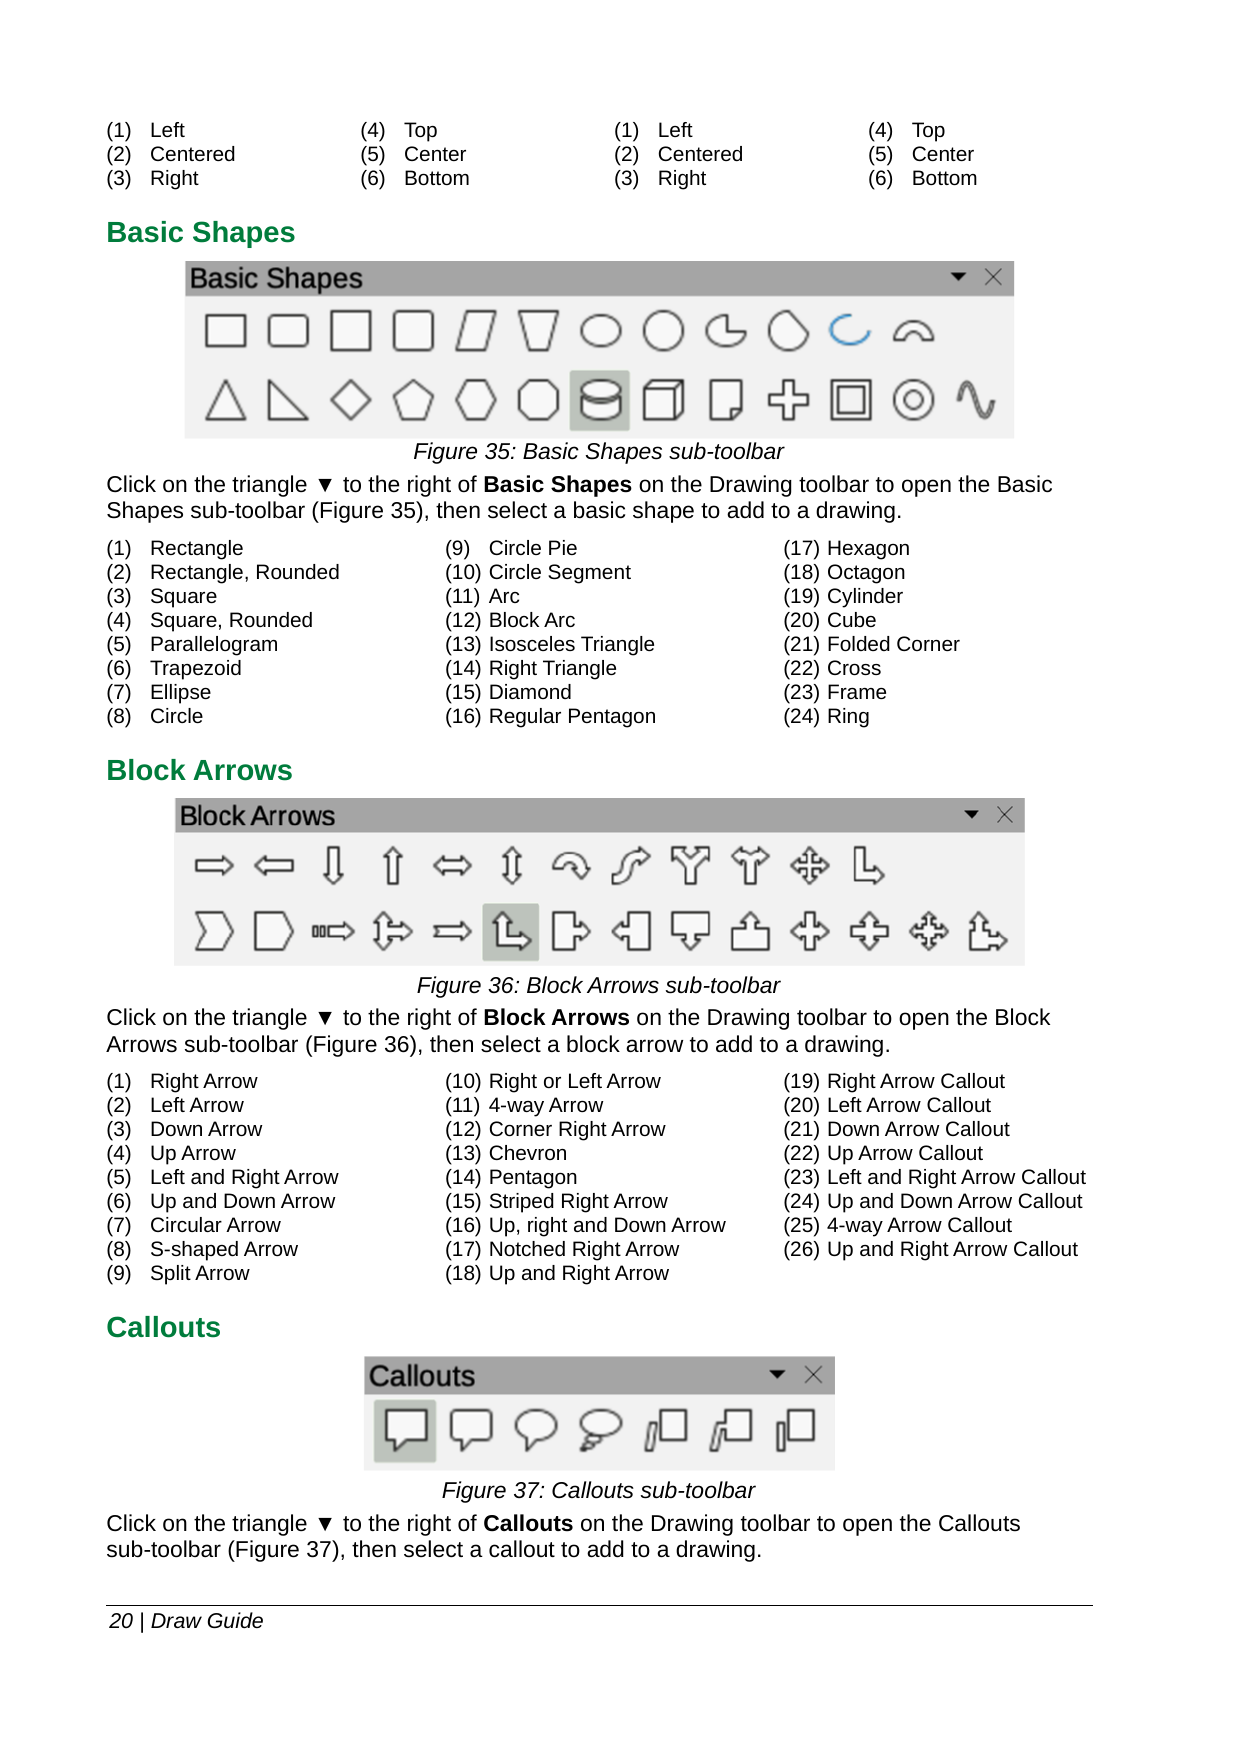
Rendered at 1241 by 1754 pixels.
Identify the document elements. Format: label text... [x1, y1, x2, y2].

list Left and Right Arrow Callout [783, 1165, 1093, 1189]
list Isosceles Triangle [445, 632, 754, 656]
list Left and Right Arrow [106, 1165, 416, 1189]
list Up and Down Arrow [106, 1189, 416, 1213]
list Down Arrow [106, 1117, 416, 1141]
list Click on the triangle ▼ to the right of Callouts on the Drawing toolbar to open the Callouts sub‑toolbar (Figure 37), then select a callout to add to a drawing. [106, 1509, 1093, 1562]
list Corner Right Arrow [445, 1117, 754, 1141]
text Figure 35: Basic Shapes sub-toolbar [184, 439, 1014, 464]
list Folded Corner [783, 632, 1093, 656]
text Figure 36: Block Arrows sub-toolbar [166, 972, 1033, 998]
list Cube [783, 608, 1093, 632]
list Cylinder [783, 584, 1093, 608]
list Center [868, 142, 1093, 166]
list S-shaped Arrow [106, 1237, 416, 1261]
list Up Arrow [106, 1141, 416, 1165]
list Cross [783, 656, 1093, 680]
list Right [106, 166, 331, 190]
list Center [360, 142, 585, 166]
list Parallelogram [106, 632, 416, 656]
picture [174, 798, 1025, 966]
subtitle Block Arrows [106, 753, 1093, 786]
list Click on the triangle ▼ to the right of Block Arrows on the Drawing toolbar to open the Block Arrows sub-toolbar (Figure 36), then select a block arrow to add to a drawing. [106, 1004, 1093, 1057]
list Right Arrow [106, 1069, 416, 1093]
list Centered [614, 142, 839, 166]
list Circle Pie [445, 536, 754, 560]
list Down Arrow Callout [783, 1117, 1093, 1141]
list Striped Right Arrow [445, 1189, 754, 1213]
list Ring [783, 704, 1093, 728]
list Click on the triangle ▼ to the right of Basic Shapes on the Drawing toolbar to open the Basic Shapes sub-toolbar (Figure 35), then select a basic shape to add to a drawing. [106, 471, 1093, 523]
list Frame [783, 680, 1093, 704]
list Bottom [868, 166, 1093, 190]
list Chevron [445, 1141, 754, 1165]
list Regular Pentagon [445, 704, 754, 728]
subtitle Basic Shapes [106, 215, 1093, 248]
list Notched Right Arrow [445, 1237, 754, 1261]
list Up and Right Arrow Callout [783, 1237, 1093, 1261]
list Left [614, 118, 839, 142]
list Right Triangle [445, 656, 754, 680]
list Up and Right Arrow [445, 1261, 754, 1285]
list 4-way Arrow Callout [783, 1213, 1093, 1237]
list Rectangle, Rounded [106, 560, 416, 584]
list Centered [106, 142, 331, 166]
list Right or Left Arrow [445, 1069, 754, 1093]
picture [363, 1356, 835, 1471]
list Arc [445, 584, 754, 608]
list Circle [106, 704, 416, 728]
list Hexagon [783, 536, 1093, 560]
list Square [106, 584, 416, 608]
list Bottom [360, 166, 585, 190]
list Circular Arrow [106, 1213, 416, 1237]
list Right Arrow Callout [783, 1069, 1093, 1093]
list Split Arrow [106, 1261, 416, 1285]
subtitle Callouts [106, 1310, 1093, 1343]
picture [184, 261, 1015, 439]
text Figure 37: Callouts sub-toolbar [356, 1477, 843, 1503]
list Rectangle [106, 536, 416, 560]
list Top [868, 118, 1093, 142]
list Top [360, 118, 585, 142]
list Pentagon [445, 1165, 754, 1189]
list Left Arrow Callout [783, 1093, 1093, 1117]
list Diamond [445, 680, 754, 704]
list Right [614, 166, 839, 190]
list Up and Down Arrow Callout [783, 1189, 1093, 1213]
list Trapezoid [106, 656, 416, 680]
list Octagon [783, 560, 1093, 584]
list Up, right and Down Arrow [445, 1213, 754, 1237]
list Block Arc [445, 608, 754, 632]
list Left [106, 118, 331, 142]
list Circle Segment [445, 560, 754, 584]
list Square, Rounded [106, 608, 416, 632]
list Up Arrow Callout [783, 1141, 1093, 1165]
list Ellipse [106, 680, 416, 704]
list Left Arrow [106, 1093, 416, 1117]
list 4-way Arrow [445, 1093, 754, 1117]
